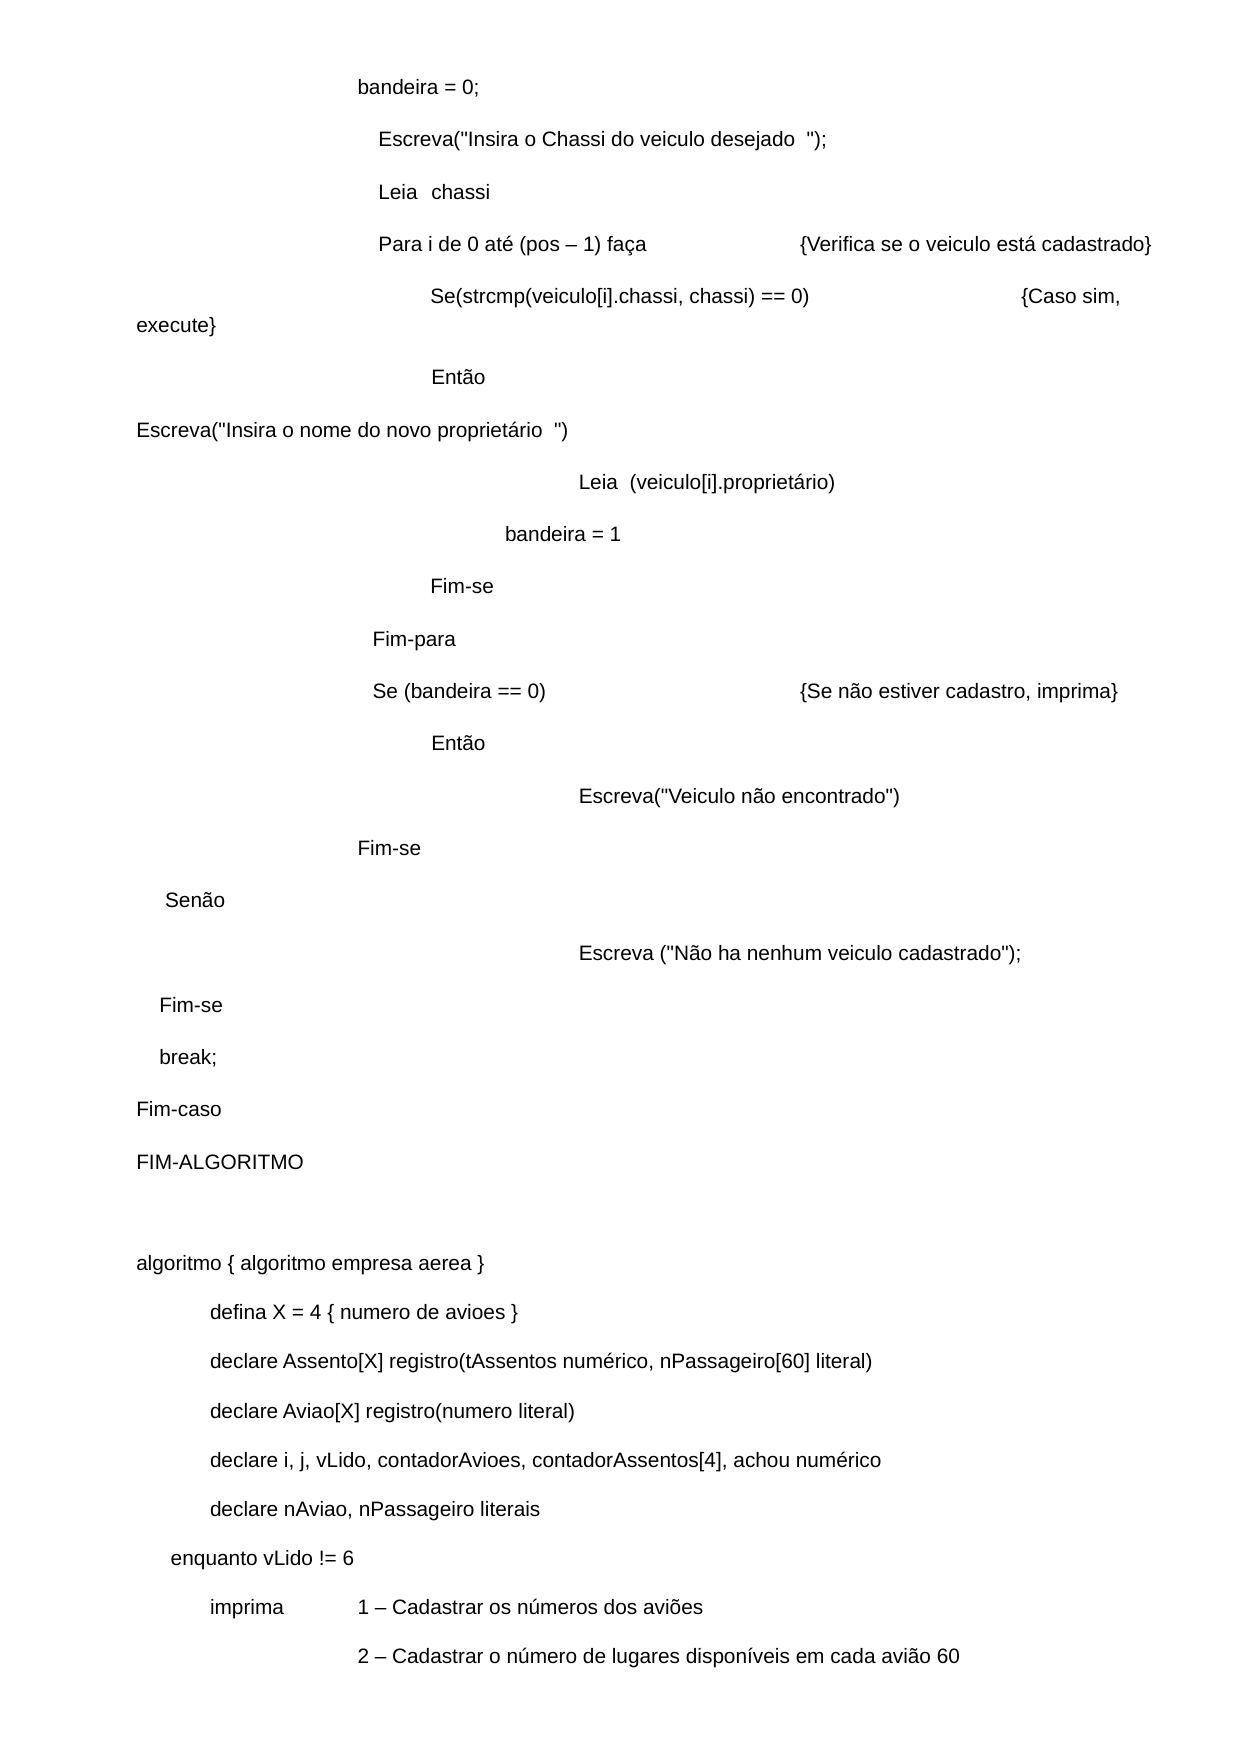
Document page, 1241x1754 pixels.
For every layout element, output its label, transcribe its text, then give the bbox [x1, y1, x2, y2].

text Fim-caso [136, 1097, 1165, 1121]
text Escreva("Veiculo não encontrado") [136, 783, 1165, 807]
text Escreva("Insira o Chassi do veiculo desejado "); [136, 127, 1165, 151]
text bandeira = 1 [136, 522, 1165, 546]
text Fim-se [136, 574, 1165, 598]
text Então [136, 731, 1165, 755]
text Então [136, 365, 1165, 389]
text Senão [136, 888, 1165, 912]
text imprima 1 – Cadastrar os números dos aviões [136, 1595, 1165, 1619]
text Escreva("Insira o nome do novo proprietário ") [136, 417, 1165, 441]
text Escreva ("Não ha nenhum veiculo cadastrado"); [136, 940, 1165, 964]
text break; [136, 1045, 1165, 1069]
text Fim-se [136, 836, 1165, 860]
text bandeira = 0; [136, 75, 1165, 99]
text FIM-ALGORITMO [136, 1149, 1165, 1173]
text Fim-se [136, 993, 1165, 1017]
text Para i de 0 até (pos – 1) faça {Verifica se o veiculo está cadastrado} [136, 232, 1165, 256]
text declare i, j, vLido, contadorAvioes, contadorAssentos[4], achou numérico [136, 1448, 1165, 1472]
text declare Assento[X] registro(tAssentos numérico, nPassageiro[60] literal) [136, 1349, 1165, 1373]
text Fim-para [136, 627, 1165, 651]
text defina X = 4 { numero de avioes } [136, 1300, 1165, 1324]
text declare nAviao, nPassageiro literais [136, 1497, 1165, 1521]
text algoritmo { algoritmo empresa aerea } [136, 1251, 1165, 1275]
text Se(strcmp(veiculo[i].chassi, chassi) == 0) {Caso sim, execute} [136, 284, 1165, 337]
text enquanto vLido != 6 [136, 1546, 1165, 1570]
text Se (bandeira == 0) {Se não estiver cadastro, imprima} [136, 679, 1165, 703]
text Leia chassi [136, 179, 1165, 203]
text declare Aviao[X] registro(numero literal) [136, 1398, 1165, 1422]
text Leia (veiculo[i].proprietário) [136, 470, 1165, 494]
text 2 – Cadastrar o número de lugares disponíveis em cada avião 60 [136, 1644, 1165, 1668]
